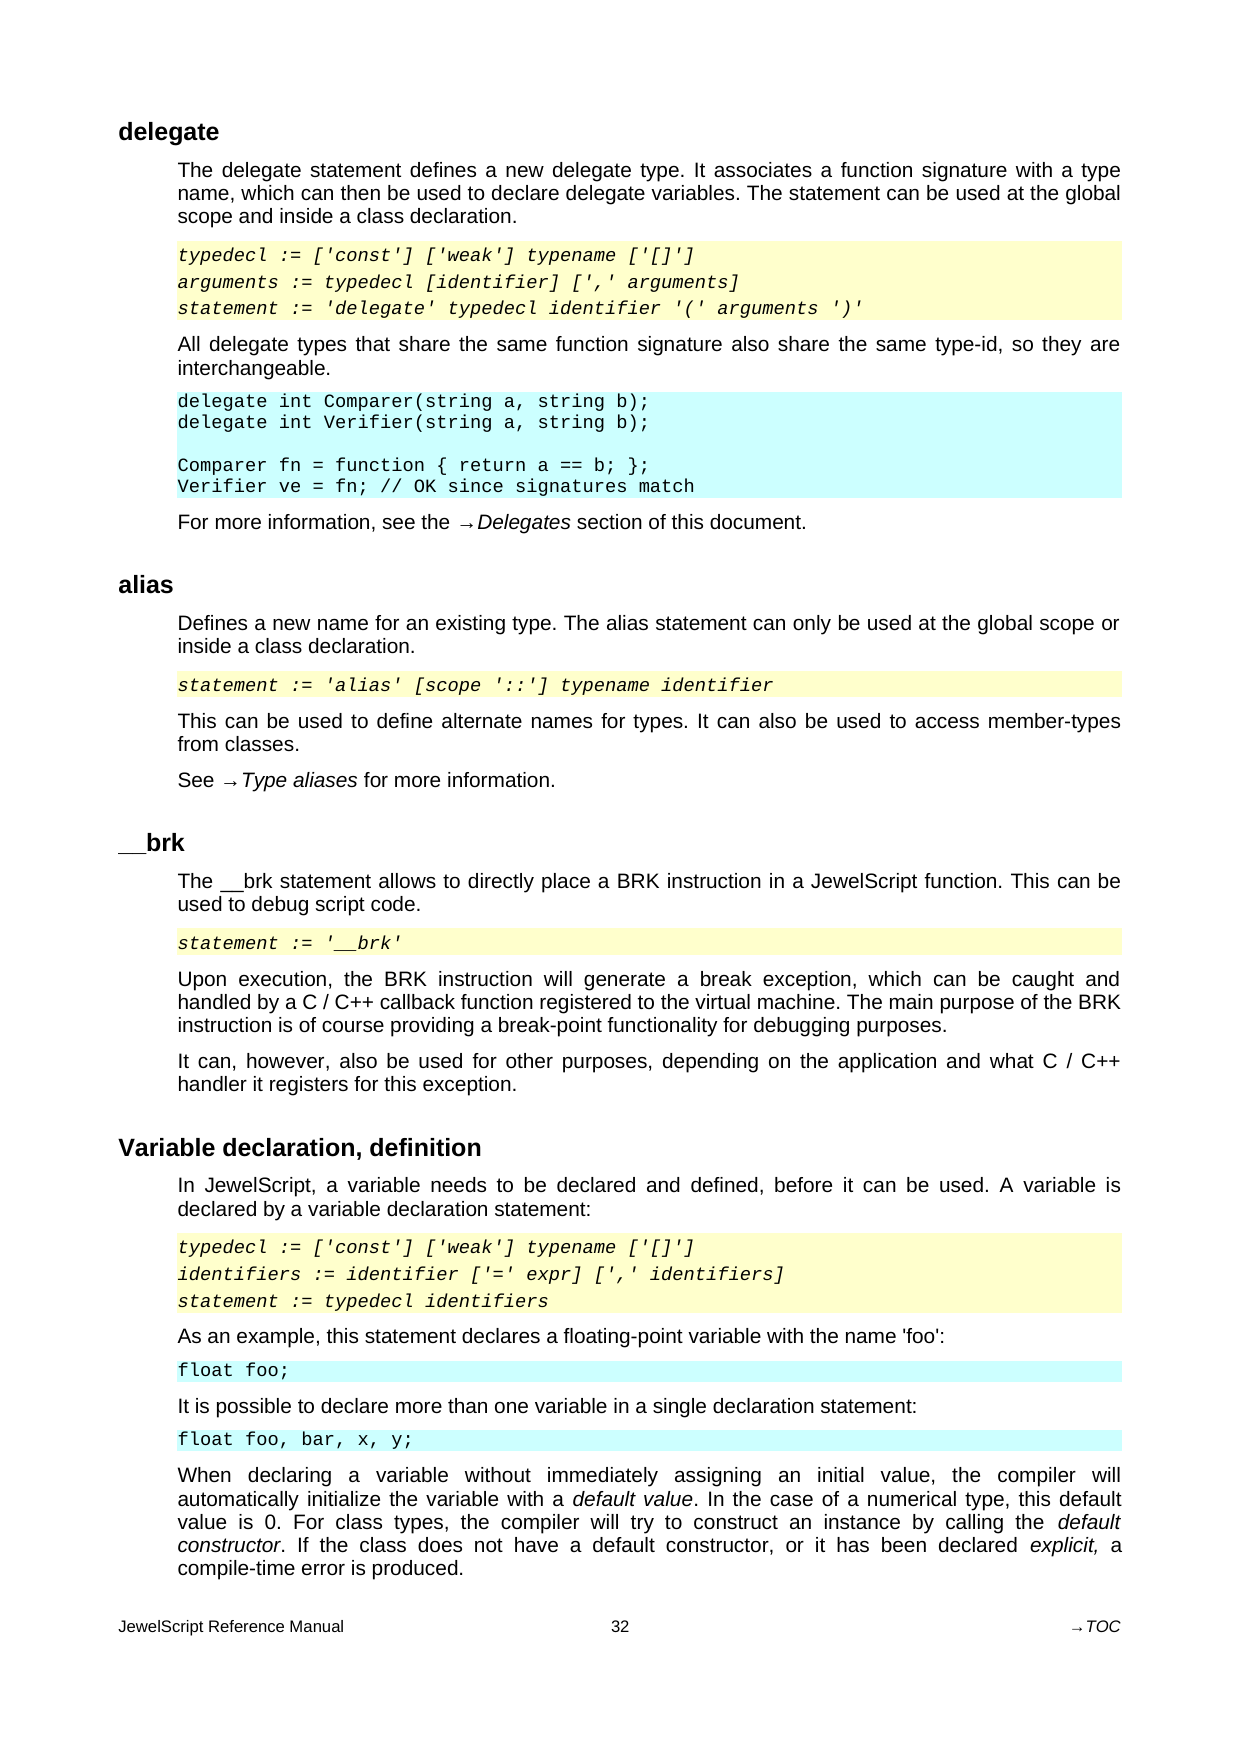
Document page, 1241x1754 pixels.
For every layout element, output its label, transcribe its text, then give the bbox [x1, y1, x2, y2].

text statement := 'alias' [scope '::'] typename identifier [177, 671, 1122, 697]
text The delegate statement defines a new delegate type. It associates a function signature with a type name, which can then be used to declare delegate variables. The statement can be used at the global scope and inside a class declaration. [177, 158, 1122, 228]
text It can, however, also be used for other purposes, depending on the application and what C / C++ handler it registers for this exception. [177, 1050, 1122, 1096]
text All delegate types that share the same function signature also share the same type-id, so they are interchangeable. [177, 333, 1122, 379]
text In JewelScript, a variable needs to be declared and defined, before it can be used. A variable is declared by a variable declaration statement: [177, 1174, 1122, 1221]
text typedecl := ['const'] ['weak'] typename ['[]'] identifiers := identifier ['=' expr] [',' identifiers] statement := typedecl identifiers [177, 1233, 1122, 1313]
text This can be used to define alternate names for types. It can also be used to access member-types from classes. [177, 709, 1122, 756]
text typedecl := ['const'] ['weak'] typename ['[]'] arguments := typedecl [identifier] [',' arguments] statement := 'delegate' typedecl identifier '(' arguments ')' [177, 241, 1122, 320]
text When declaring a variable without immediately assigning an initial value, the compiler will automatically initialize the variable with a default value. In the case of a numerical type, this default value is 0. For class types, the compiler will try to construct an instance by calling the default constructor. If the class does not have a default constructor, or it has been declared explicit, a compile-time error is produced. [177, 1464, 1122, 1580]
text statement := '__brk' [177, 928, 1122, 955]
text As an example, this statement declares a floating-point variable with the name 'foo': [177, 1325, 1122, 1348]
text For more information, see the →Delegates section of this document. [177, 510, 1122, 534]
text It is possible to declare more than one variable in a single declaration statement: [177, 1394, 1122, 1418]
subtitle __brk [118, 829, 1122, 857]
subtitle delegate [118, 118, 1122, 146]
text See →Type aliases for more information. [177, 768, 1122, 792]
text Upon execution, the BRK instruction will generate a break exception, which can be caught and handled by a C / C++ callback function registered to the virtual machine. The main purpose of the BRK instruction is of course providing a break-point functionality for debugging purposes. [177, 967, 1122, 1037]
subtitle Variable declaration, definition [118, 1134, 1122, 1162]
text The __brk statement allows to directly place a BRK instruction in a JewelScript function. This can be used to debug script code. [177, 869, 1122, 916]
text Defines a new name for an existing type. The alias statement can only be used at the global scope or inside a class declaration. [177, 612, 1122, 658]
text float foo; [177, 1361, 1122, 1382]
text delegate int Comparer(string a, string b); delegate int Verifier(string a, string b); Comparer fn = function { return a == b; }; Verifier ve = fn; // OK since signatures match [177, 392, 1122, 498]
subtitle alias [118, 571, 1122, 599]
text float foo, bar, x, y; [177, 1430, 1122, 1451]
